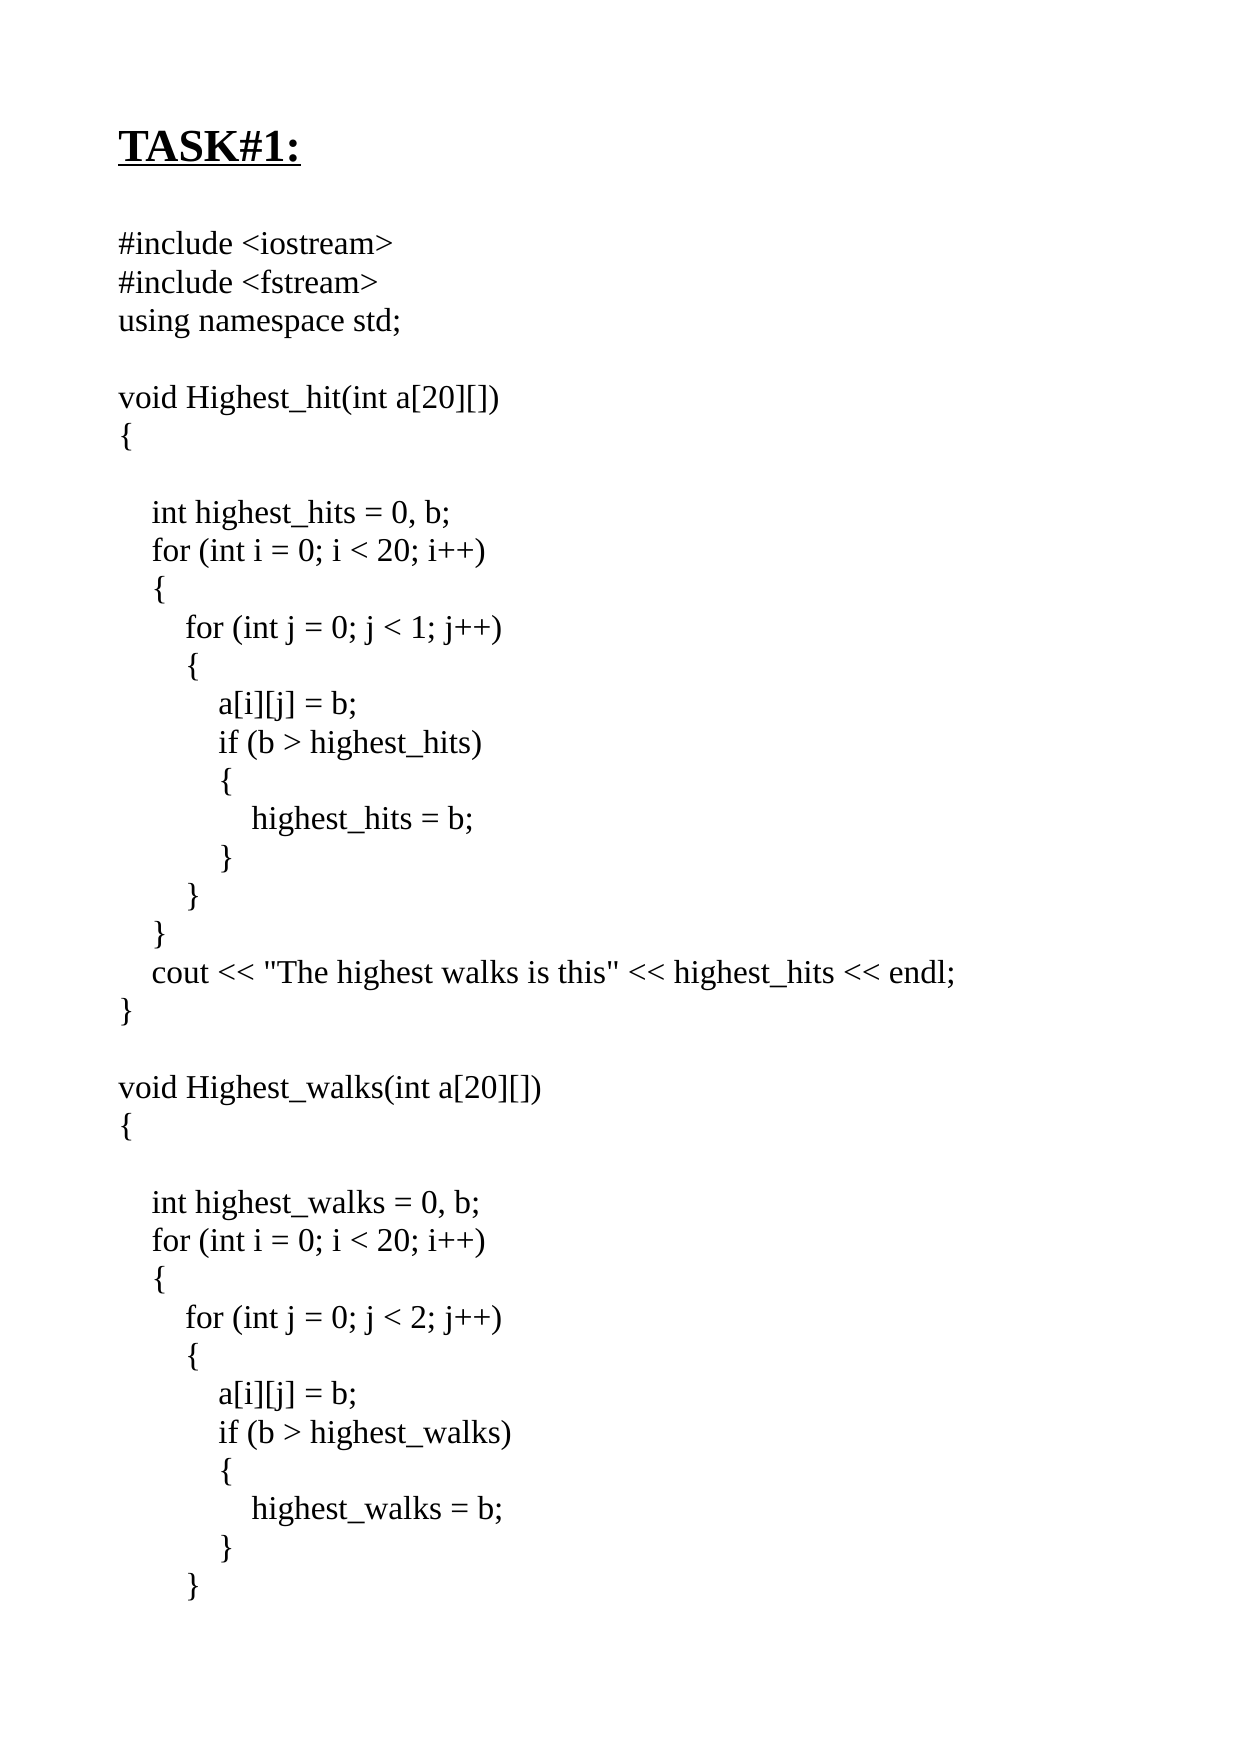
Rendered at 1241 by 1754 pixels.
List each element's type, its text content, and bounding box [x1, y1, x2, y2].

text for (int i = 0; i < 20; i++) [118, 530, 1122, 568]
text } [118, 1565, 1122, 1603]
text { [118, 1450, 1122, 1488]
text TASK#1: [118, 118, 1122, 171]
text } [118, 990, 1122, 1028]
text for (int i = 0; i < 20; i++) [118, 1220, 1122, 1258]
text int highest_hits = 0, b; [118, 492, 1122, 530]
text { [118, 1335, 1122, 1373]
text int highest_walks = 0, b; [118, 1182, 1122, 1220]
text using namespace std; [118, 300, 1122, 338]
text void Highest_hit(int a[20][]) [118, 377, 1122, 415]
text { [118, 760, 1122, 798]
text for (int j = 0; j < 1; j++) [118, 607, 1122, 645]
text { [118, 645, 1122, 683]
text void Highest_walks(int a[20][]) [118, 1067, 1122, 1105]
text { [118, 1105, 1122, 1143]
text } [118, 1527, 1122, 1565]
text if (b > highest_hits) [118, 722, 1122, 760]
text cout << "The highest walks is this" << highest_hits << endl; [118, 952, 1122, 990]
text #include <iostream> [118, 223, 1122, 262]
text if (b > highest_walks) [118, 1412, 1122, 1450]
text a[i][j] = b; [118, 683, 1122, 722]
text } [118, 875, 1122, 913]
text a[i][j] = b; [118, 1373, 1122, 1412]
text #include <fstream> [118, 262, 1122, 300]
text } [118, 913, 1122, 952]
text for (int j = 0; j < 2; j++) [118, 1297, 1122, 1335]
text highest_hits = b; [118, 798, 1122, 837]
text { [118, 568, 1122, 607]
text highest_walks = b; [118, 1488, 1122, 1527]
text { [118, 415, 1122, 453]
text } [118, 837, 1122, 875]
text { [118, 1258, 1122, 1297]
